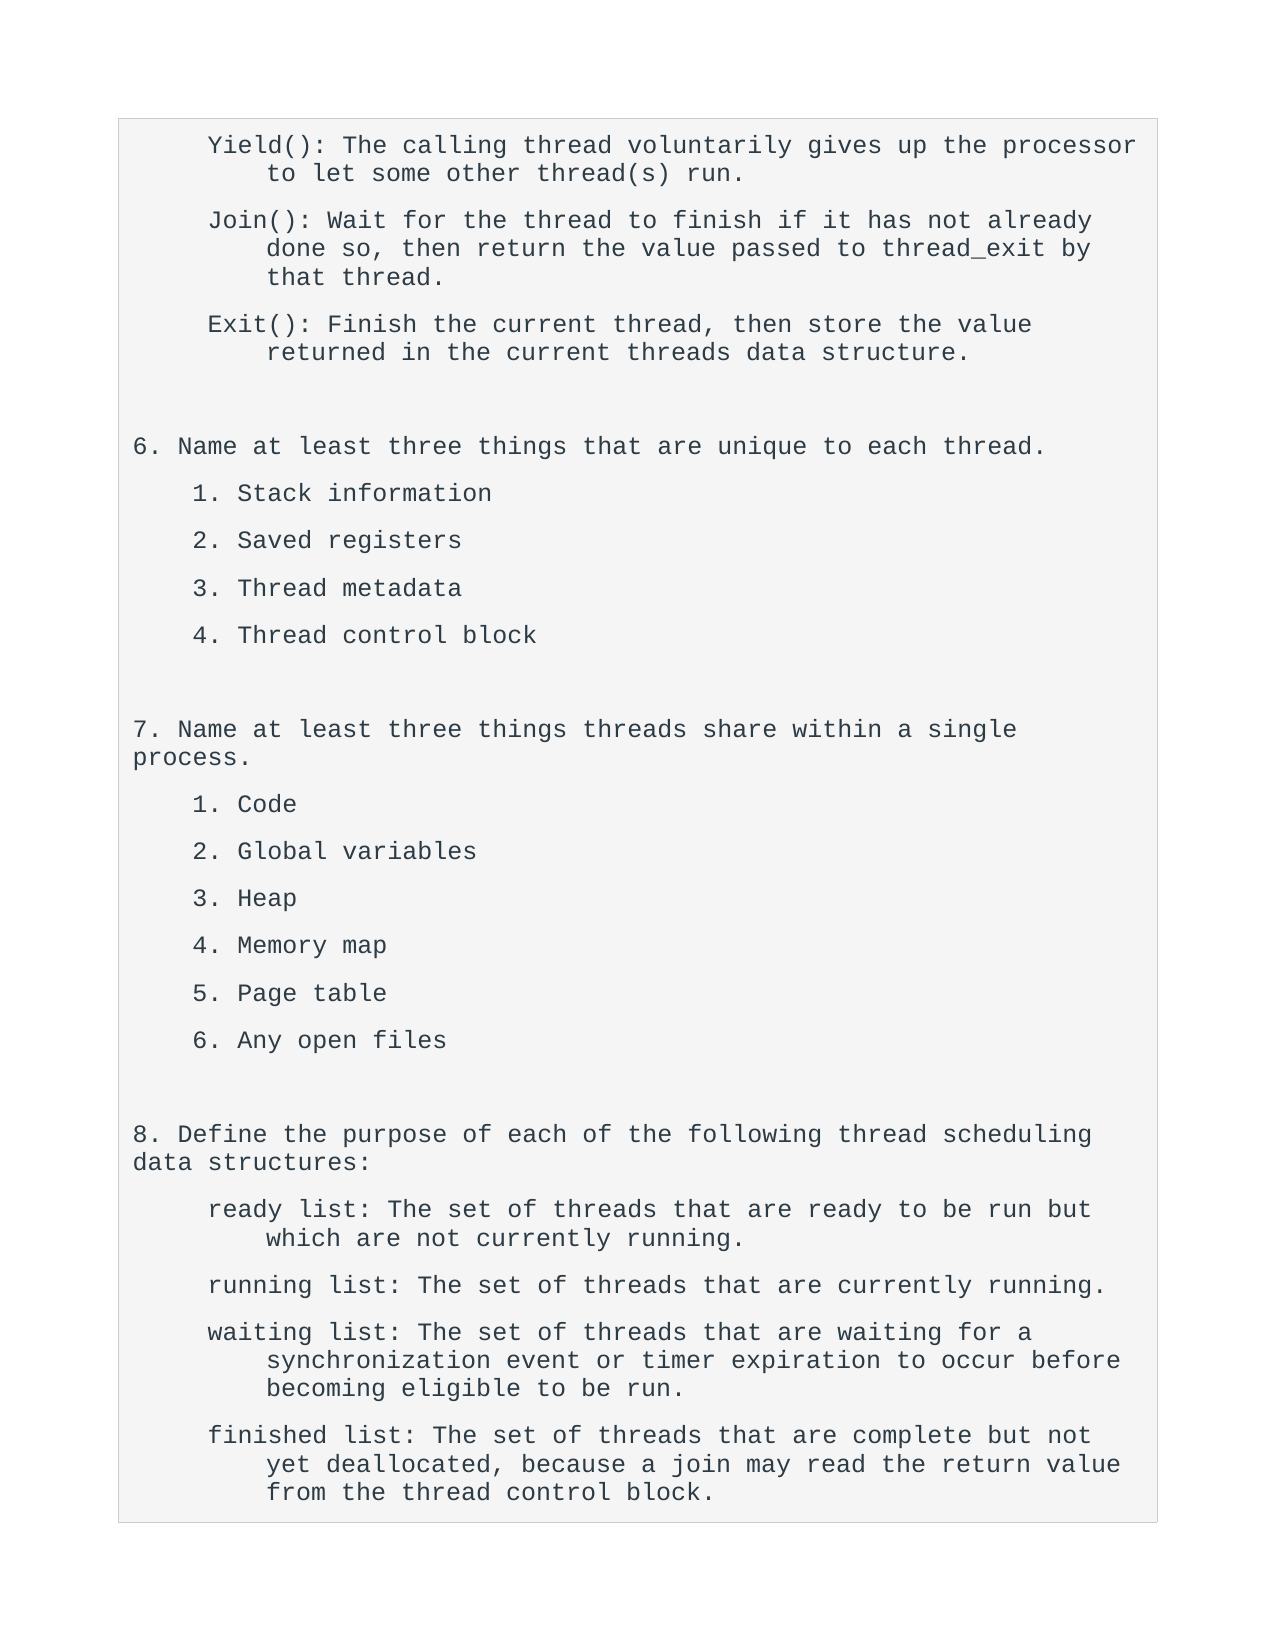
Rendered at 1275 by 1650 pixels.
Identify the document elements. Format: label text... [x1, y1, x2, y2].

text 3. Thread metadata [119, 561, 1157, 603]
text finished list: The set of threads that are complete but not yet deallocated, because a join may read the return value from the thread control block. [119, 1409, 1157, 1522]
text waiting list: The set of threads that are waiting for a synchronization event or timer expiration to occur before becoming eligible to be run. [119, 1305, 1157, 1404]
text running list: The set of threads that are currently running. [119, 1258, 1157, 1301]
text ready list: The set of threads that are ready to be run but which are not currently running. [119, 1183, 1157, 1253]
text 6. Name at least three things that are unique to each thread. [119, 420, 1157, 462]
text 1. Code [119, 778, 1157, 820]
text 6. Any open files [119, 1013, 1157, 1056]
text 3. Heap [119, 872, 1157, 914]
text 1. Stack information [119, 467, 1157, 509]
text 8. Define the purpose of each of the following thread scheduling data structures: [119, 1107, 1157, 1178]
text 7. Name at least three things threads share within a single process. [119, 702, 1157, 773]
text 4. Memory map [119, 919, 1157, 961]
text 4. Thread control block [119, 608, 1157, 651]
text 2. Global variables [119, 825, 1157, 867]
text Exit(): Finish the current thread, then store the value returned in the current threads data structure. [119, 297, 1157, 368]
text 5. Page table [119, 966, 1157, 1008]
text Join(): Wait for the thread to finish if it has not already done so, then return the value passed to thread_exit by that thread. [119, 193, 1157, 293]
text Yield(): The calling thread voluntarily gives up the processor to let some other thread(s) run. [119, 119, 1157, 189]
text 2. Saved registers [119, 514, 1157, 556]
